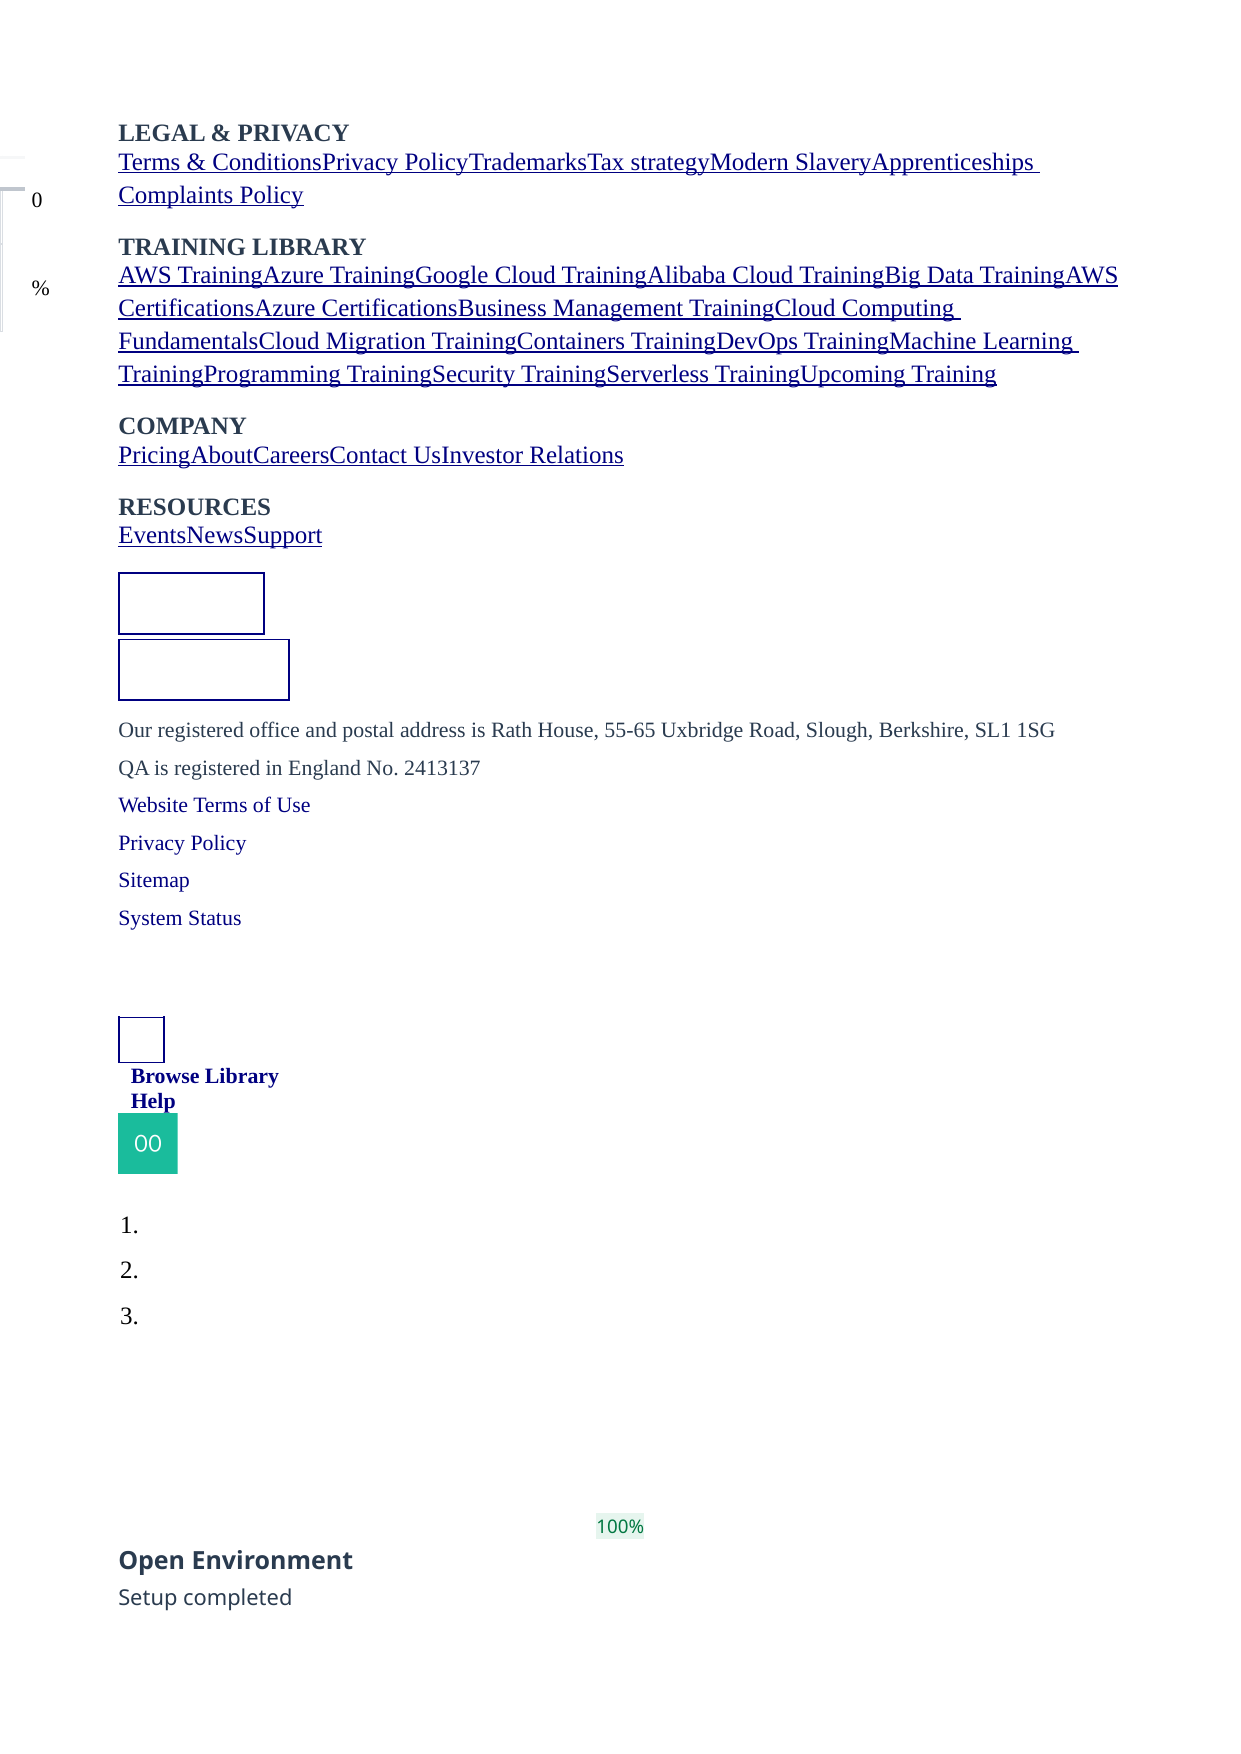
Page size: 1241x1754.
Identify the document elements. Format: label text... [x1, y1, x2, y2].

text System Status [118, 893, 1100, 930]
list Training Library [149, 1247, 1122, 1287]
text Terms & ConditionsPrivacy PolicyTrademarksTax strategyModern SlaveryApprenticeships Complaints Policy [118, 147, 1122, 209]
text Browse Library [131, 1063, 1122, 1088]
text Our registered office and postal address is Rath House, 55-65 Uxbridge Road, Slough, Berkshire, SL1 1SG QA is registered in England No. 2413137 [118, 705, 1097, 780]
text Open Environment [118, 1543, 1122, 1577]
text PricingAboutCareersContact UsInvestor Relations [118, 440, 1122, 469]
subtitle COMPANY [118, 411, 1122, 440]
picture [118, 1113, 178, 1174]
subtitle [0, 159, 25, 187]
subtitle LEGAL & PRIVACY [118, 118, 1122, 147]
text Website Terms of Use [118, 780, 1100, 818]
subtitle Configuring an Elastic Load Balancer with Terraform [118, 1339, 1122, 1475]
subtitle TRAINING LIBRARY [118, 232, 1122, 260]
text 100% [118, 1513, 1122, 1539]
text 1h 5m 3s left [118, 1475, 1122, 1513]
text AWS TrainingAzure TrainingGoogle Cloud TrainingAlibaba Cloud TrainingBig Data TrainingAWS CertificationsAzure CertificationsBusiness Management TrainingCloud Computing FundamentalsCloud Migration TrainingContainers TrainingDevOps TrainingMachine Learning TrainingProgramming TrainingSecurity TrainingServerless TrainingUpcoming Training [118, 260, 1122, 388]
text Setup completed [118, 1582, 1122, 1612]
list Home [149, 1202, 1122, 1242]
text EventsNewsSupport [118, 521, 1122, 549]
subtitle RESOURCES [118, 492, 1122, 521]
text Help [131, 1088, 1122, 1114]
list Deploy a Highly Available Website with Terraform on AWS [149, 1293, 1122, 1333]
text Sitemap [118, 855, 1100, 893]
text Privacy Policy [118, 818, 1100, 855]
